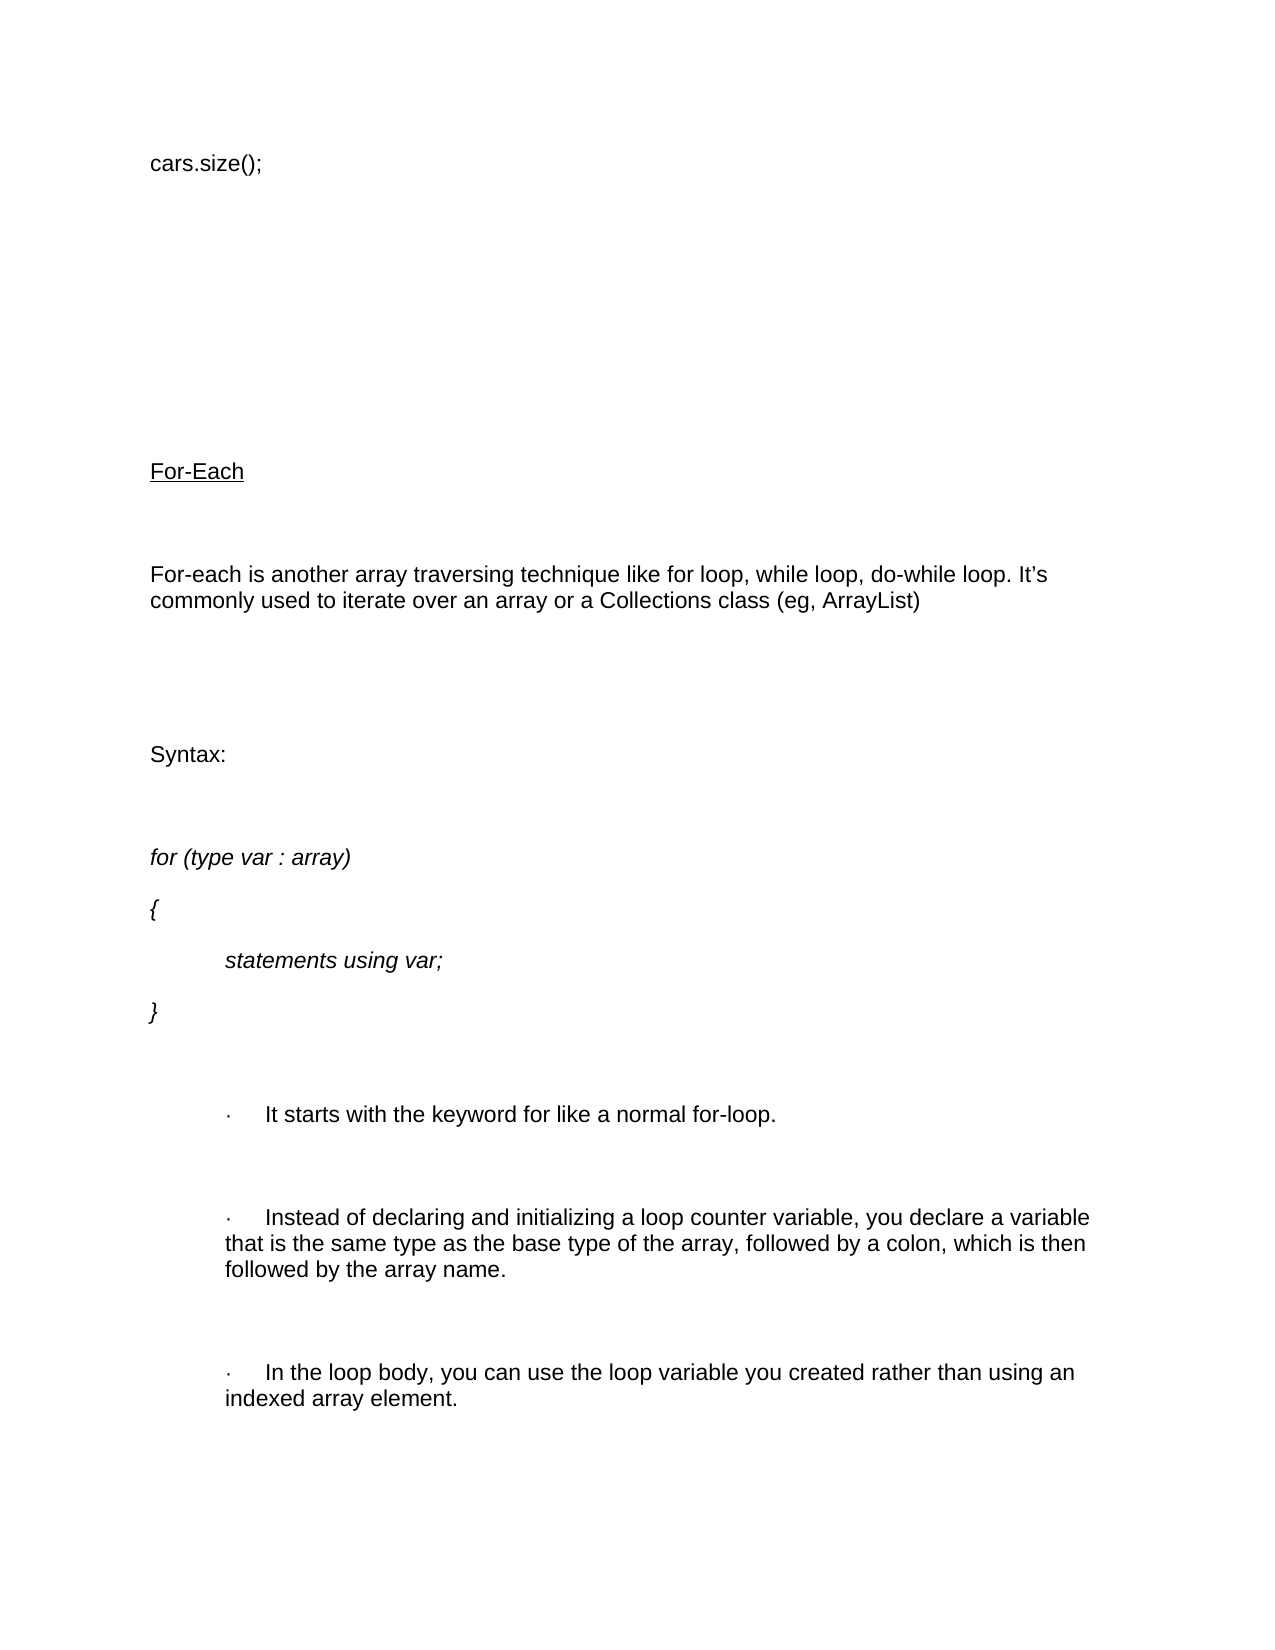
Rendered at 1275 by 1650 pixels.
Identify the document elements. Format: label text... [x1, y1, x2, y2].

text cars.size(); [150, 150, 1125, 176]
text Syntax: [150, 741, 1125, 768]
text · In the loop body, you can use the loop variable you created rather than using an indexed array element. [225, 1359, 1125, 1412]
text } [150, 998, 1125, 1024]
text · Instead of declaring and initializing a loop counter variable, you declare a variable that is the same type as the base type of the array, followed by a colon, which is then followed by the array name. [225, 1203, 1125, 1282]
text for (type var : array) [150, 844, 1125, 870]
text { [150, 895, 1125, 922]
text · It starts with the keyword for like a normal for-loop. [225, 1101, 1125, 1127]
text For-each is another array traversing technique like for loop, while loop, do-while loop. It’s commonly used to iterate over an array or a Collections class (eg, ArrayList) [150, 561, 1125, 613]
text statements using var; [150, 947, 1125, 973]
text For-Each [150, 458, 1125, 484]
